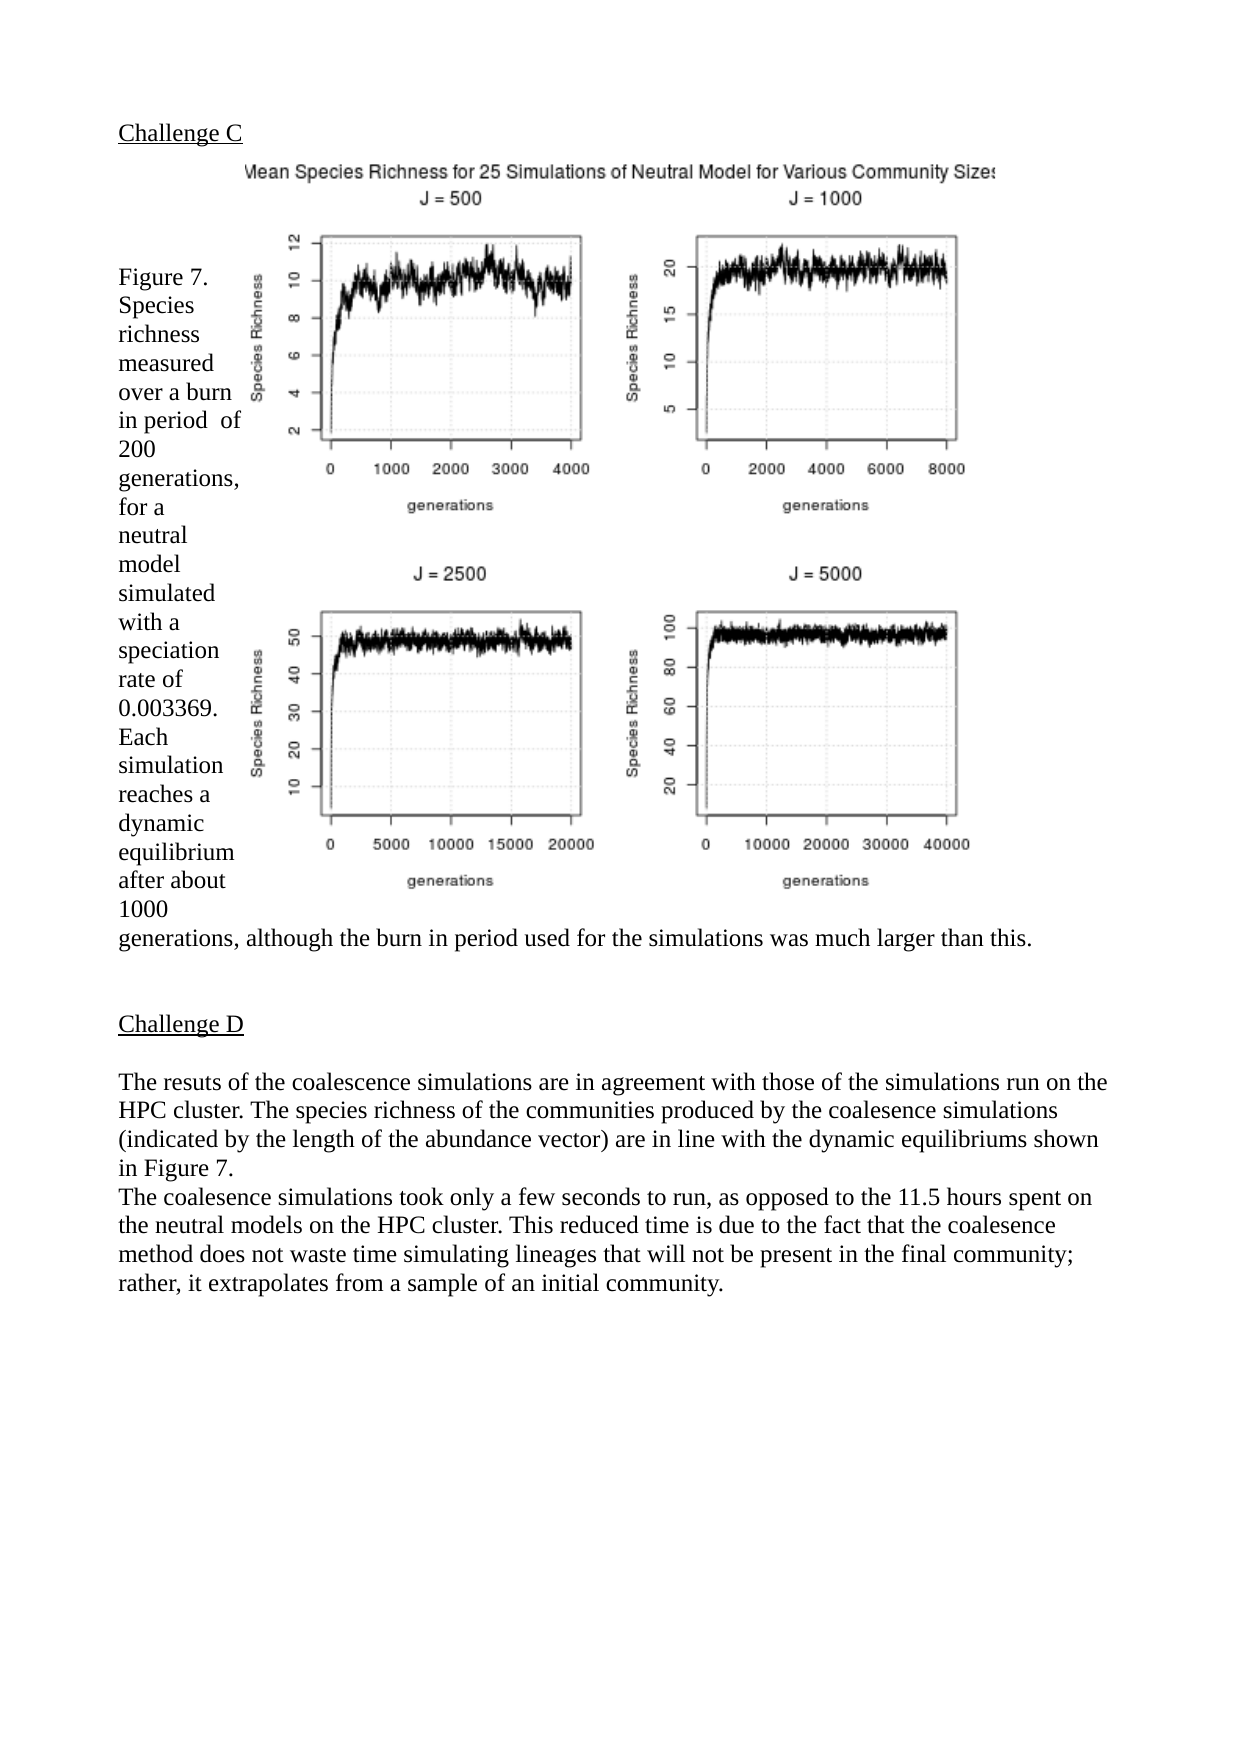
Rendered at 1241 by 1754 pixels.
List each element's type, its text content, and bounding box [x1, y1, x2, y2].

picture [245, 160, 995, 911]
text Figure 7. Species richness measured over a burn in period of 200 generations, for a neutral model simulated with a speciation rate of 0.003369. Each simulation reaches a dynamic equilibrium after about 1000 generations, although the burn in period used for the simulations was much larger than this. [118, 262, 1122, 952]
text The coalesence simulations took only a few seconds to run, as opposed to the 11.5 hours spent on the neutral models on the HPC cluster. This reduced time is due to the fact that the coalesence method does not waste time simulating lineages that will not be present in the final community; rather, it extrapolates from a sample of an initial community. [118, 1182, 1122, 1297]
text Challenge D [118, 1009, 1122, 1038]
text The resuts of the coalescence simulations are in agreement with those of the simulations run on the HPC cluster. The species richness of the communities produced by the coalesence simulations (indicated by the length of the abundance vector) are in line with the dynamic equilibriums shown in Figure 7. [118, 1067, 1122, 1182]
text Challenge C [118, 118, 1122, 147]
